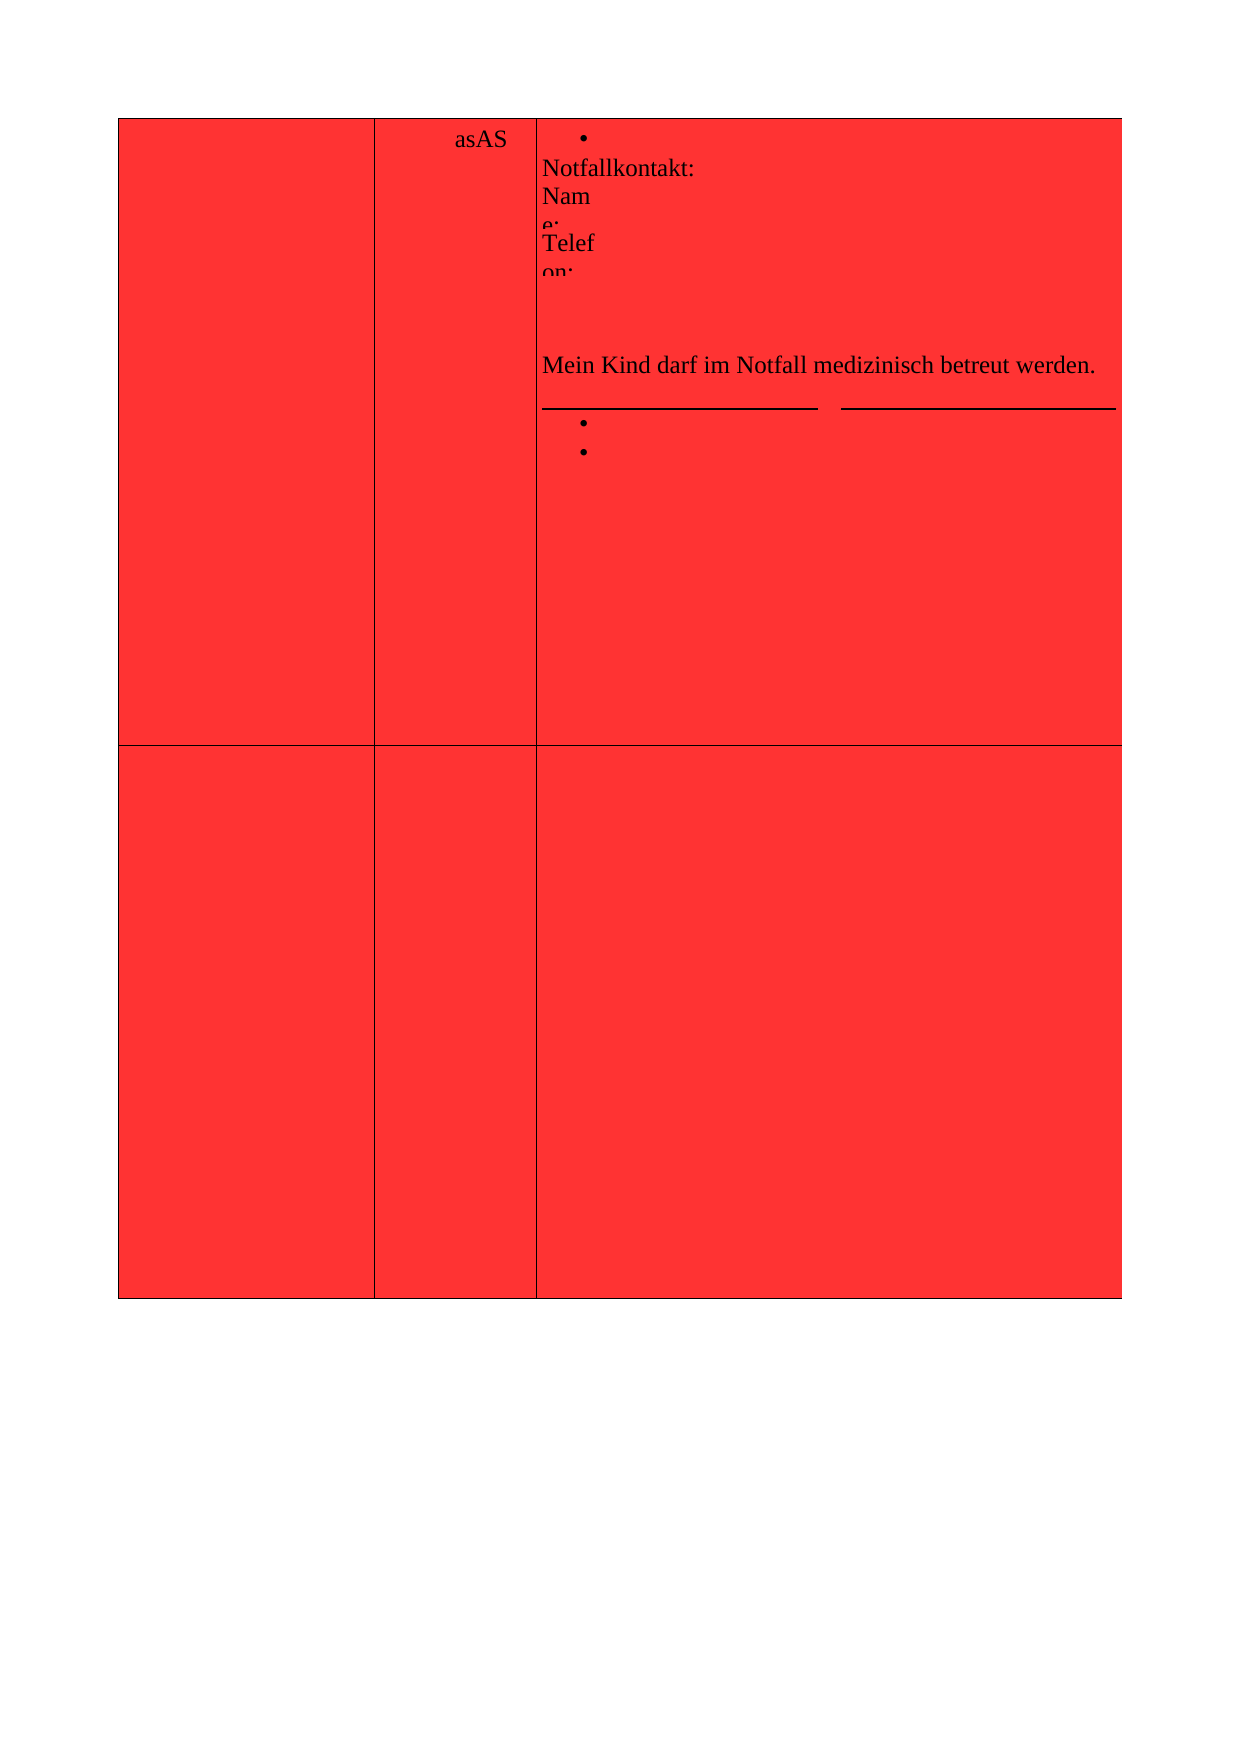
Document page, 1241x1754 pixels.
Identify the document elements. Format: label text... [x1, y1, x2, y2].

table_header [818, 379, 841, 409]
table_header [119, 119, 374, 745]
table_cell [375, 746, 536, 1298]
table_header Name: [542, 181, 599, 228]
table_header [599, 181, 1116, 228]
table_header asAS [375, 119, 536, 745]
table_cell [599, 228, 1116, 275]
table_header [841, 379, 1116, 408]
table_cell Telefon: [542, 228, 599, 275]
table_cell [119, 746, 374, 1298]
table_header Notfallkontakt: Mein Kind darf im Notfall medizinisch betreut werden. [537, 119, 1122, 745]
table_header [542, 379, 818, 408]
table_cell [537, 746, 1122, 1298]
